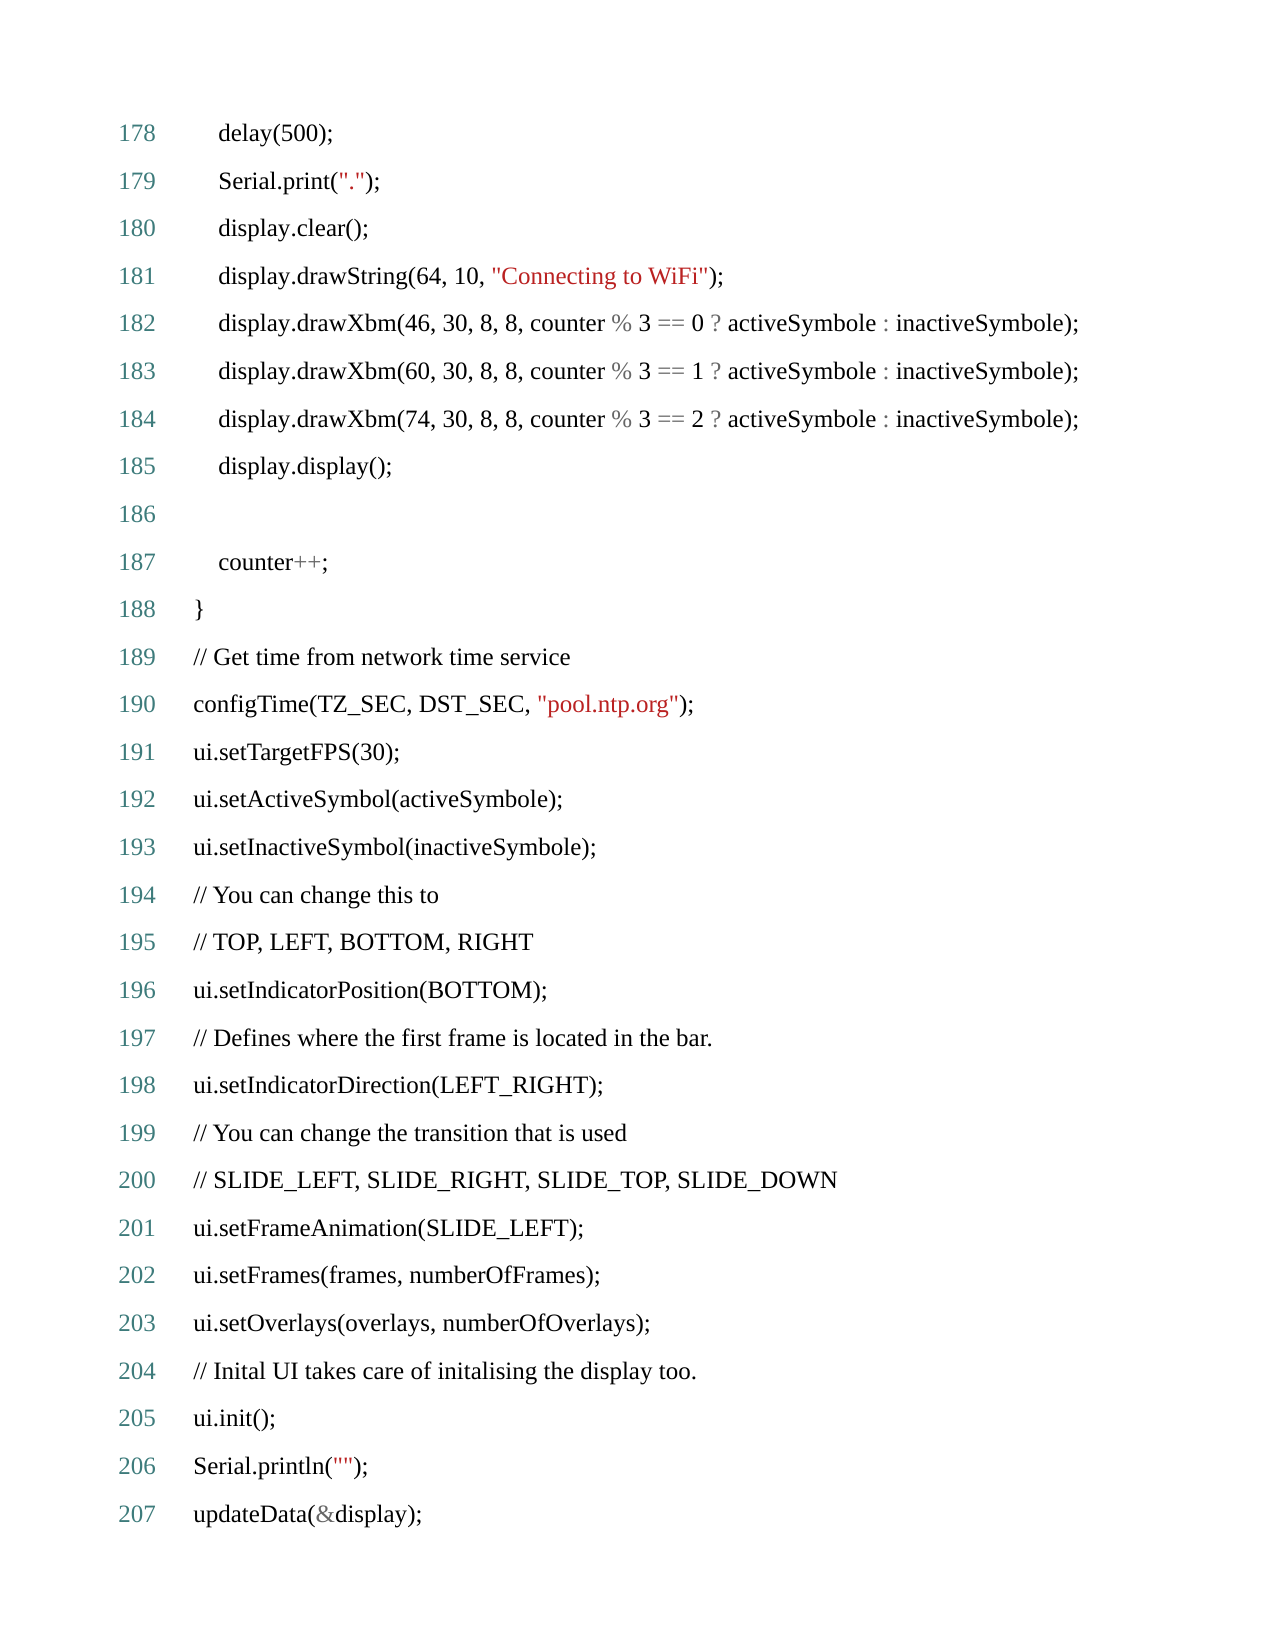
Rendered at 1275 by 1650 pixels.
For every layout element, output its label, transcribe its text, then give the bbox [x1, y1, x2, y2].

text 207 updateData(&display); [118, 1499, 1157, 1527]
text 183 display.drawXbm(60, 30, 8, 8, counter % 3 == 1 ? activeSymbole : inactiveSymbole); [118, 356, 1157, 385]
text 181 display.drawString(64, 10, "Connecting to WiFi"); [118, 261, 1157, 290]
text 186 [118, 499, 1157, 528]
text 201 ui.setFrameAnimation(SLIDE_LEFT); [118, 1213, 1157, 1242]
text 206 Serial.println(""); [118, 1451, 1157, 1480]
text 190 configTime(TZ_SEC, DST_SEC, "pool.ntp.org"); [118, 689, 1157, 718]
text 197 // Defines where the first frame is located in the bar. [118, 1023, 1157, 1051]
text 196 ui.setIndicatorPosition(BOTTOM); [118, 975, 1157, 1004]
text 203 ui.setOverlays(overlays, numberOfOverlays); [118, 1308, 1157, 1337]
text 191 ui.setTargetFPS(30); [118, 737, 1157, 766]
text 202 ui.setFrames(frames, numberOfFrames); [118, 1261, 1157, 1289]
text 198 ui.setIndicatorDirection(LEFT_RIGHT); [118, 1070, 1157, 1099]
text 195 // TOP, LEFT, BOTTOM, RIGHT [118, 927, 1157, 956]
text 200 // SLIDE_LEFT, SLIDE_RIGHT, SLIDE_TOP, SLIDE_DOWN [118, 1165, 1157, 1194]
text 192 ui.setActiveSymbol(activeSymbole); [118, 784, 1157, 813]
text 178 delay(500); [118, 118, 1157, 147]
text 184 display.drawXbm(74, 30, 8, 8, counter % 3 == 2 ? activeSymbole : inactiveSymbole); [118, 404, 1157, 432]
text 180 display.clear(); [118, 213, 1157, 242]
text 185 display.display(); [118, 451, 1157, 480]
text 189 // Get time from network time service [118, 642, 1157, 671]
text 199 // You can change the transition that is used [118, 1118, 1157, 1147]
text 205 ui.init(); [118, 1403, 1157, 1432]
text 179 Serial.print("."); [118, 166, 1157, 194]
text 193 ui.setInactiveSymbol(inactiveSymbole); [118, 832, 1157, 861]
text 187 counter++; [118, 547, 1157, 575]
text 188 } [118, 594, 1157, 623]
text 204 // Inital UI takes care of initalising the display too. [118, 1356, 1157, 1384]
text 182 display.drawXbm(46, 30, 8, 8, counter % 3 == 0 ? activeSymbole : inactiveSymbole); [118, 308, 1157, 337]
text 194 // You can change this to [118, 880, 1157, 908]
